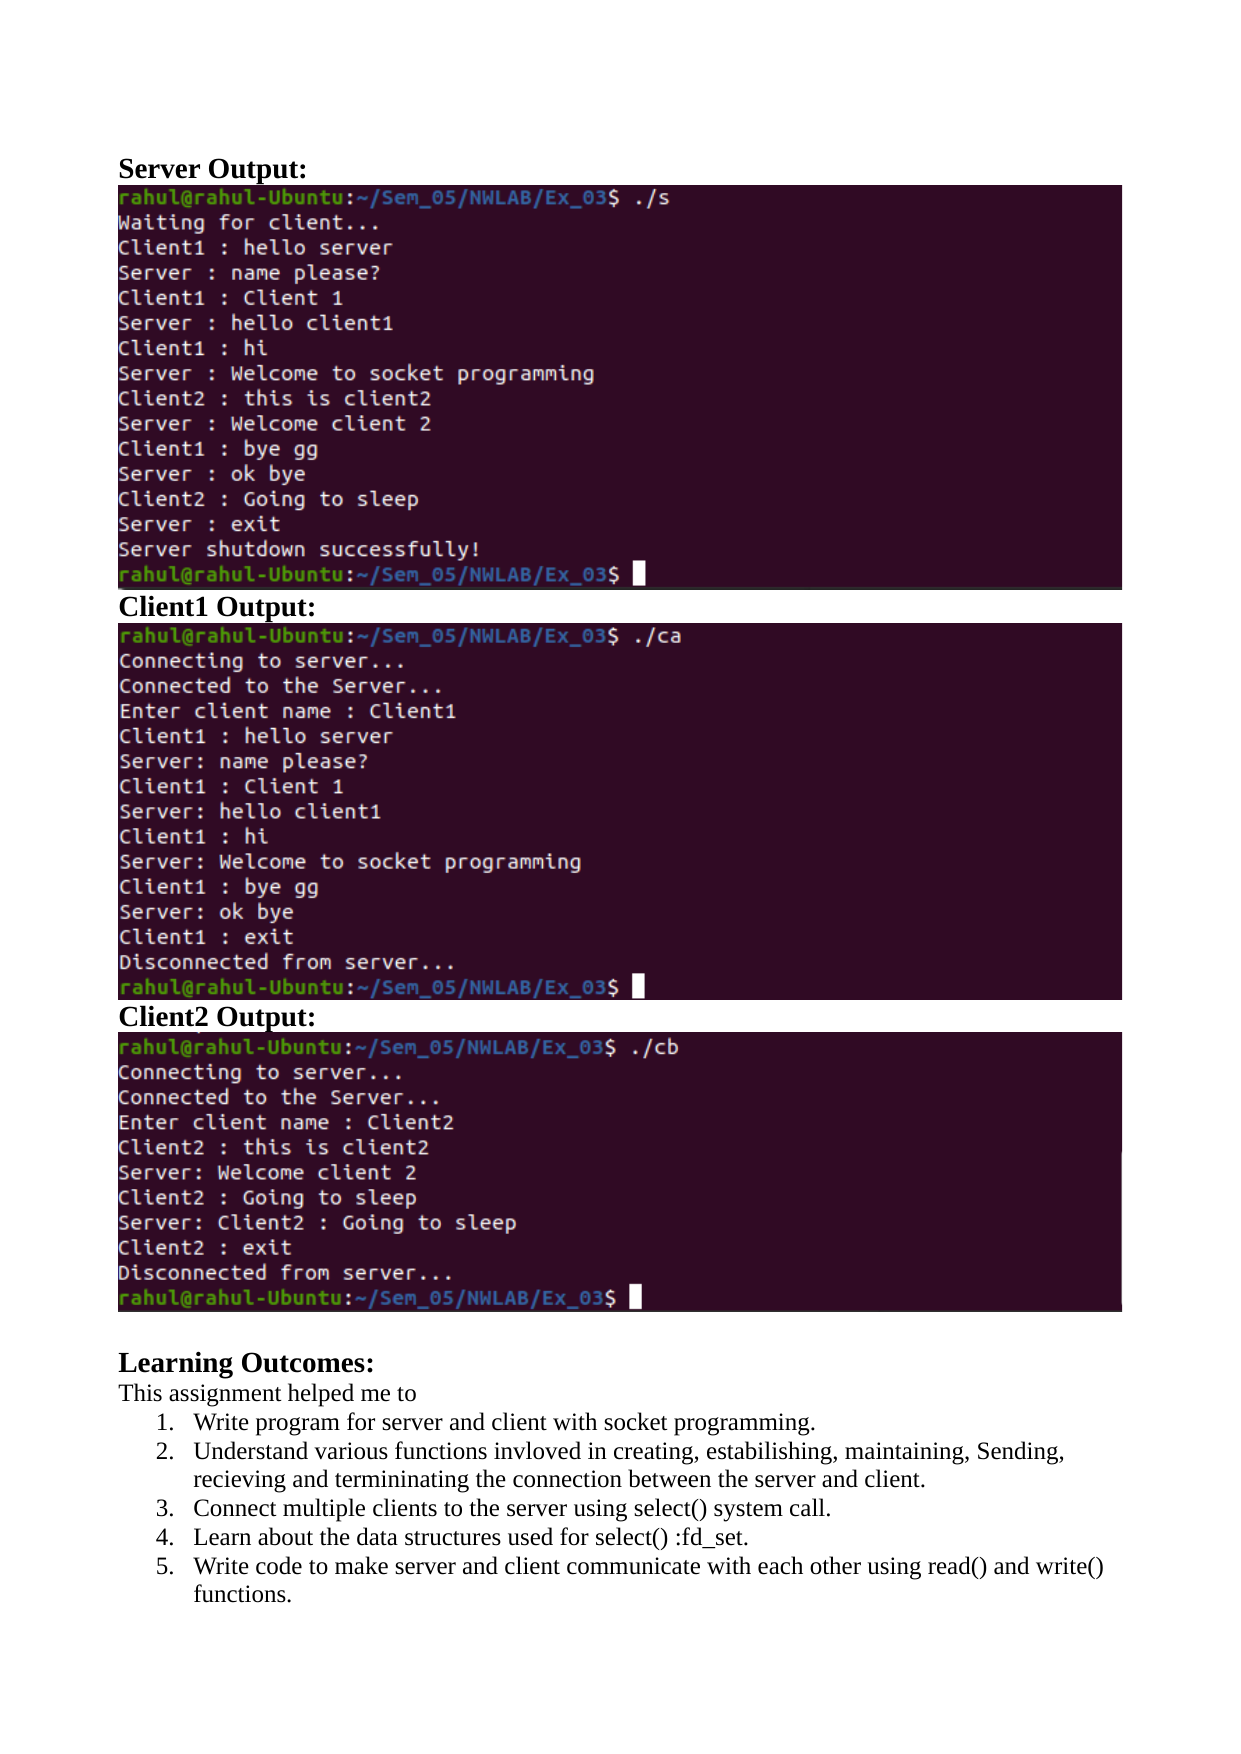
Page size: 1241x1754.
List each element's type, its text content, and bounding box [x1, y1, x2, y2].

text Server Output: [118, 152, 1122, 185]
list Write program for server and client with socket programming. [156, 1407, 1122, 1436]
list Connect multiple clients to the server using select() system call. [156, 1493, 1122, 1522]
list Write code to make server and client communicate with each other using read() and write() functions. [156, 1551, 1122, 1608]
picture [118, 1032, 1123, 1312]
picture [118, 185, 1123, 590]
text Client2 Output: [118, 1000, 1122, 1032]
list Learn about the data structures used for select() :fd_set. [156, 1522, 1122, 1551]
text Learning Outcomes: [118, 1345, 1122, 1378]
text This assignment helped me to [118, 1378, 1122, 1407]
list Understand various functions invloved in creating, estabilishing, maintaining, Sending, recieving and termininating the connection between the server and client. [156, 1436, 1122, 1493]
text Client1 Output: [118, 590, 1122, 623]
picture [118, 623, 1123, 1000]
